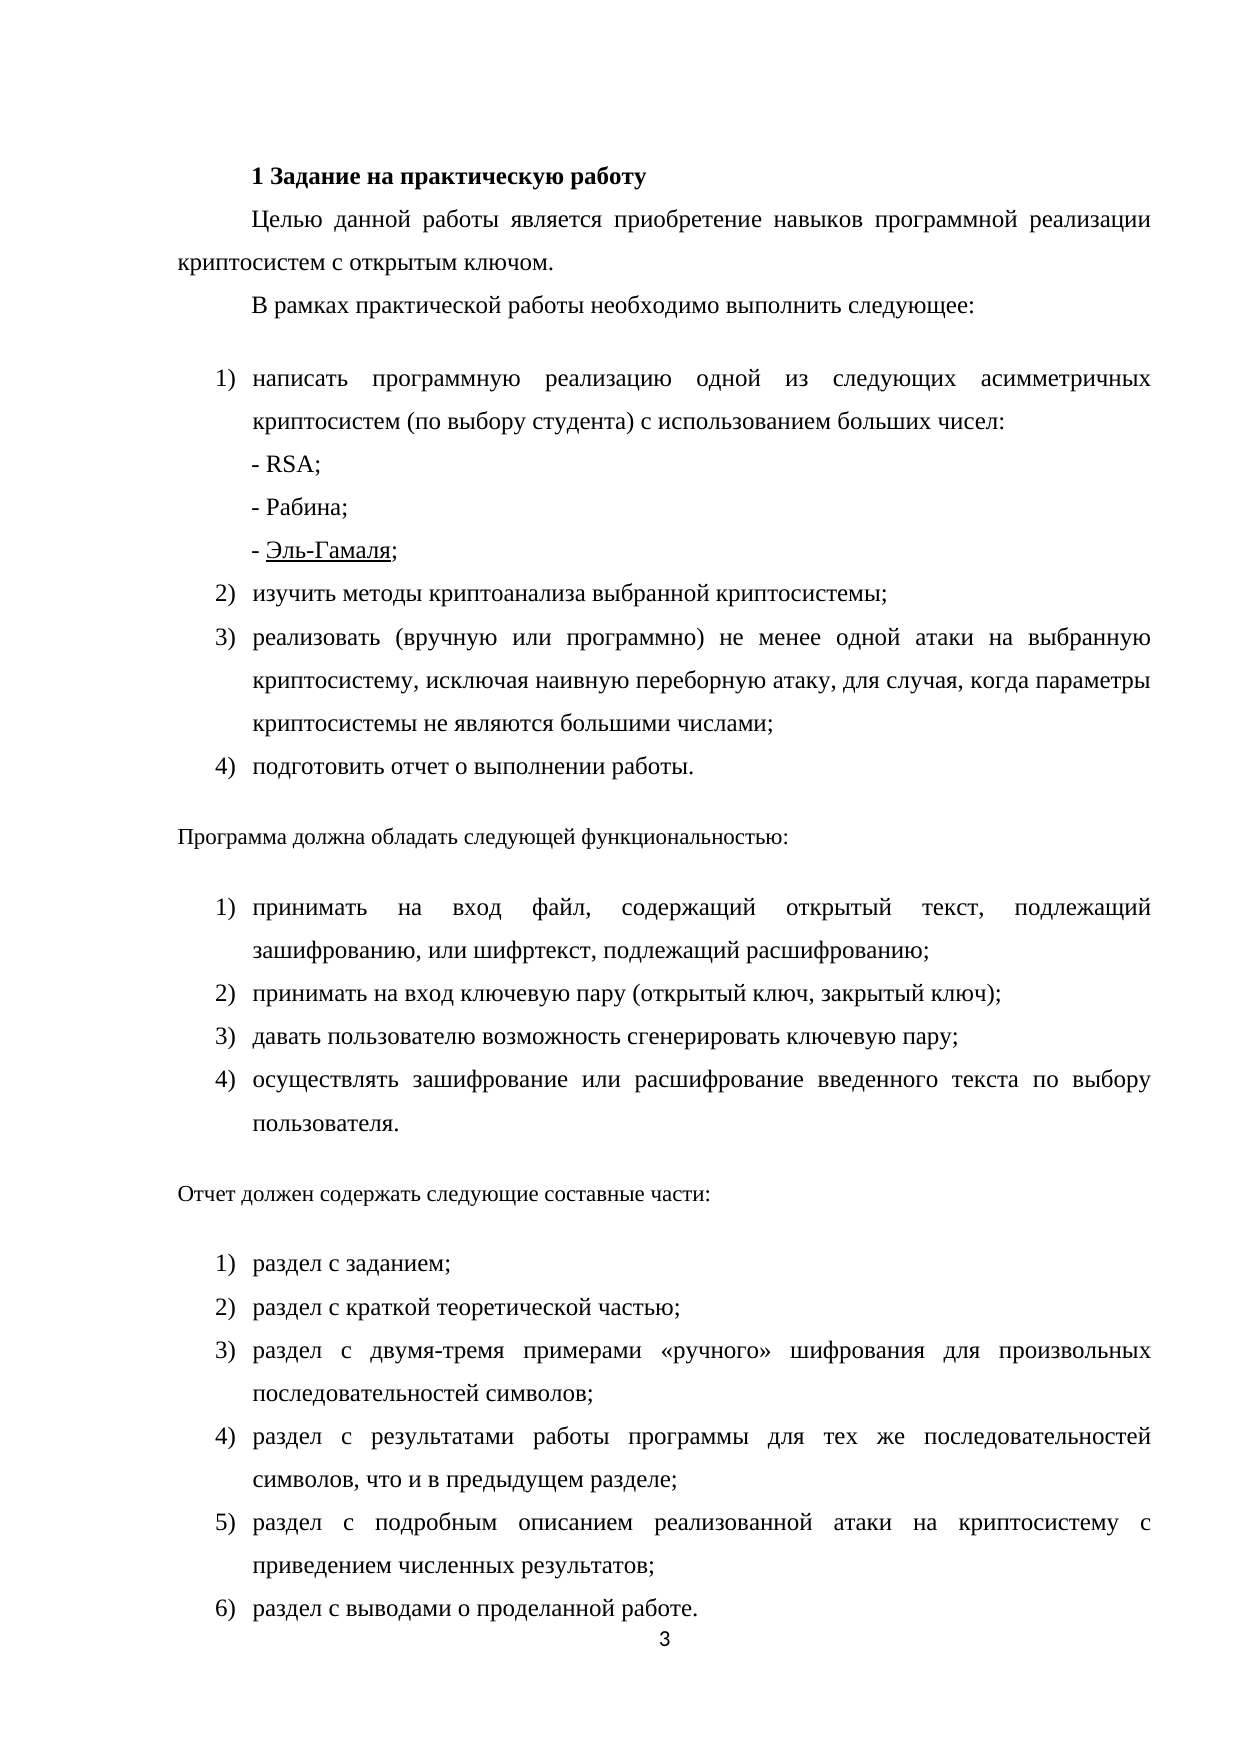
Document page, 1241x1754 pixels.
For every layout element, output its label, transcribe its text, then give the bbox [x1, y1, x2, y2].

list раздел с подробным описанием реализованной атаки на криптосистему с приведением численных результатов; [215, 1507, 1152, 1579]
text - Эль-Гамаля; [251, 535, 1152, 564]
list раздел с двумя-тремя примерами «ручного» шифрования для произвольных последовательностей символов; [215, 1335, 1152, 1407]
subtitle 1 Задание на практическую работу [177, 161, 1152, 190]
list реализовать (вручную или программно) не менее одной атаки на выбранную криптосистему, исключая наивную переборную атаку, для случая, когда параметры криптосистемы не являются большими числами; [215, 622, 1152, 737]
text Программа должна обладать следующей функциональностью: [177, 823, 1152, 850]
list написать программную реализацию одной из следующих асимметричных криптосистем (по выбору студента) с использованием больших чисел: [215, 363, 1152, 435]
list раздел с выводами о проделанной работе. [215, 1593, 1152, 1622]
list изучить методы криптоанализа выбранной криптосистемы; [215, 578, 1152, 607]
list подготовить отчет о выполнении работы. [215, 751, 1152, 780]
list давать пользователю возможность сгенерировать ключевую пару; [215, 1021, 1152, 1050]
text В рамках практической работы необходимо выполнить следующее: [177, 291, 1152, 319]
list осуществлять зашифрование или расшифрование введенного текста по выбору пользователя. [215, 1064, 1152, 1136]
list раздел с краткой теоретической частью; [215, 1292, 1152, 1320]
list принимать на вход ключевую пару (открытый ключ, закрытый ключ); [215, 978, 1152, 1007]
list раздел с результатами работы программы для тех же последовательностей символов, что и в предыдущем разделе; [215, 1421, 1152, 1493]
text Целью данной работы является приобретение навыков программной реализации криптосистем с открытым ключом. [177, 204, 1152, 276]
text - Рабина; [251, 492, 1152, 521]
text - RSA; [251, 449, 1152, 478]
text Отчет должен содержать следующие составные части: [177, 1180, 1152, 1206]
list раздел с заданием; [215, 1248, 1152, 1277]
list принимать на вход файл, содержащий открытый текст, подлежащий зашифрованию, или шифртекст, подлежащий расшифрованию; [215, 892, 1152, 964]
